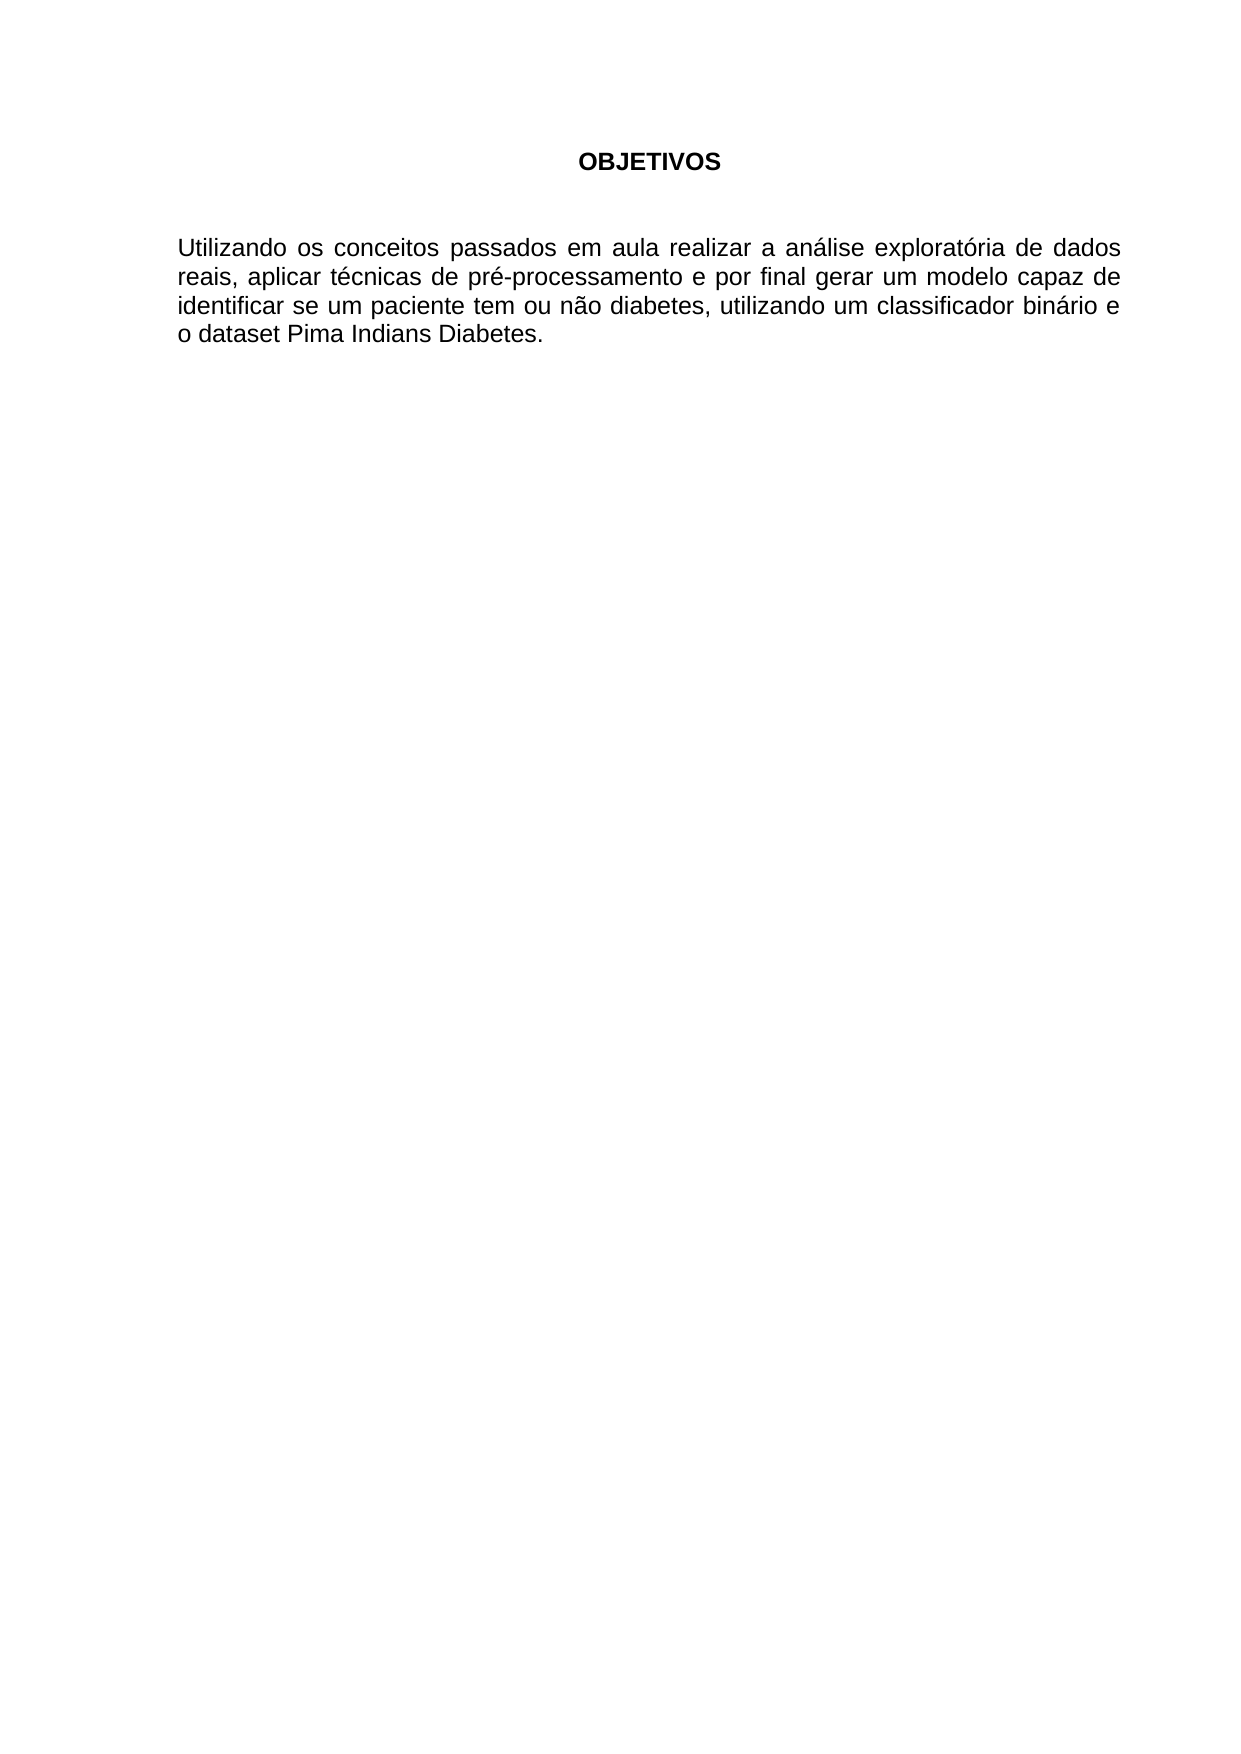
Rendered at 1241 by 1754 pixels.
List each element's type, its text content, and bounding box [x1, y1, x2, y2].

text OBJETIVOS [177, 147, 1122, 176]
text Utilizando os conceitos passados em aula realizar a análise exploratória de dados reais, aplicar técnicas de pré-processamento e por final gerar um modelo capaz de identificar se um paciente tem ou não diabetes, utilizando um classificador binário e o dataset Pima Indians Diabetes. [177, 233, 1122, 348]
